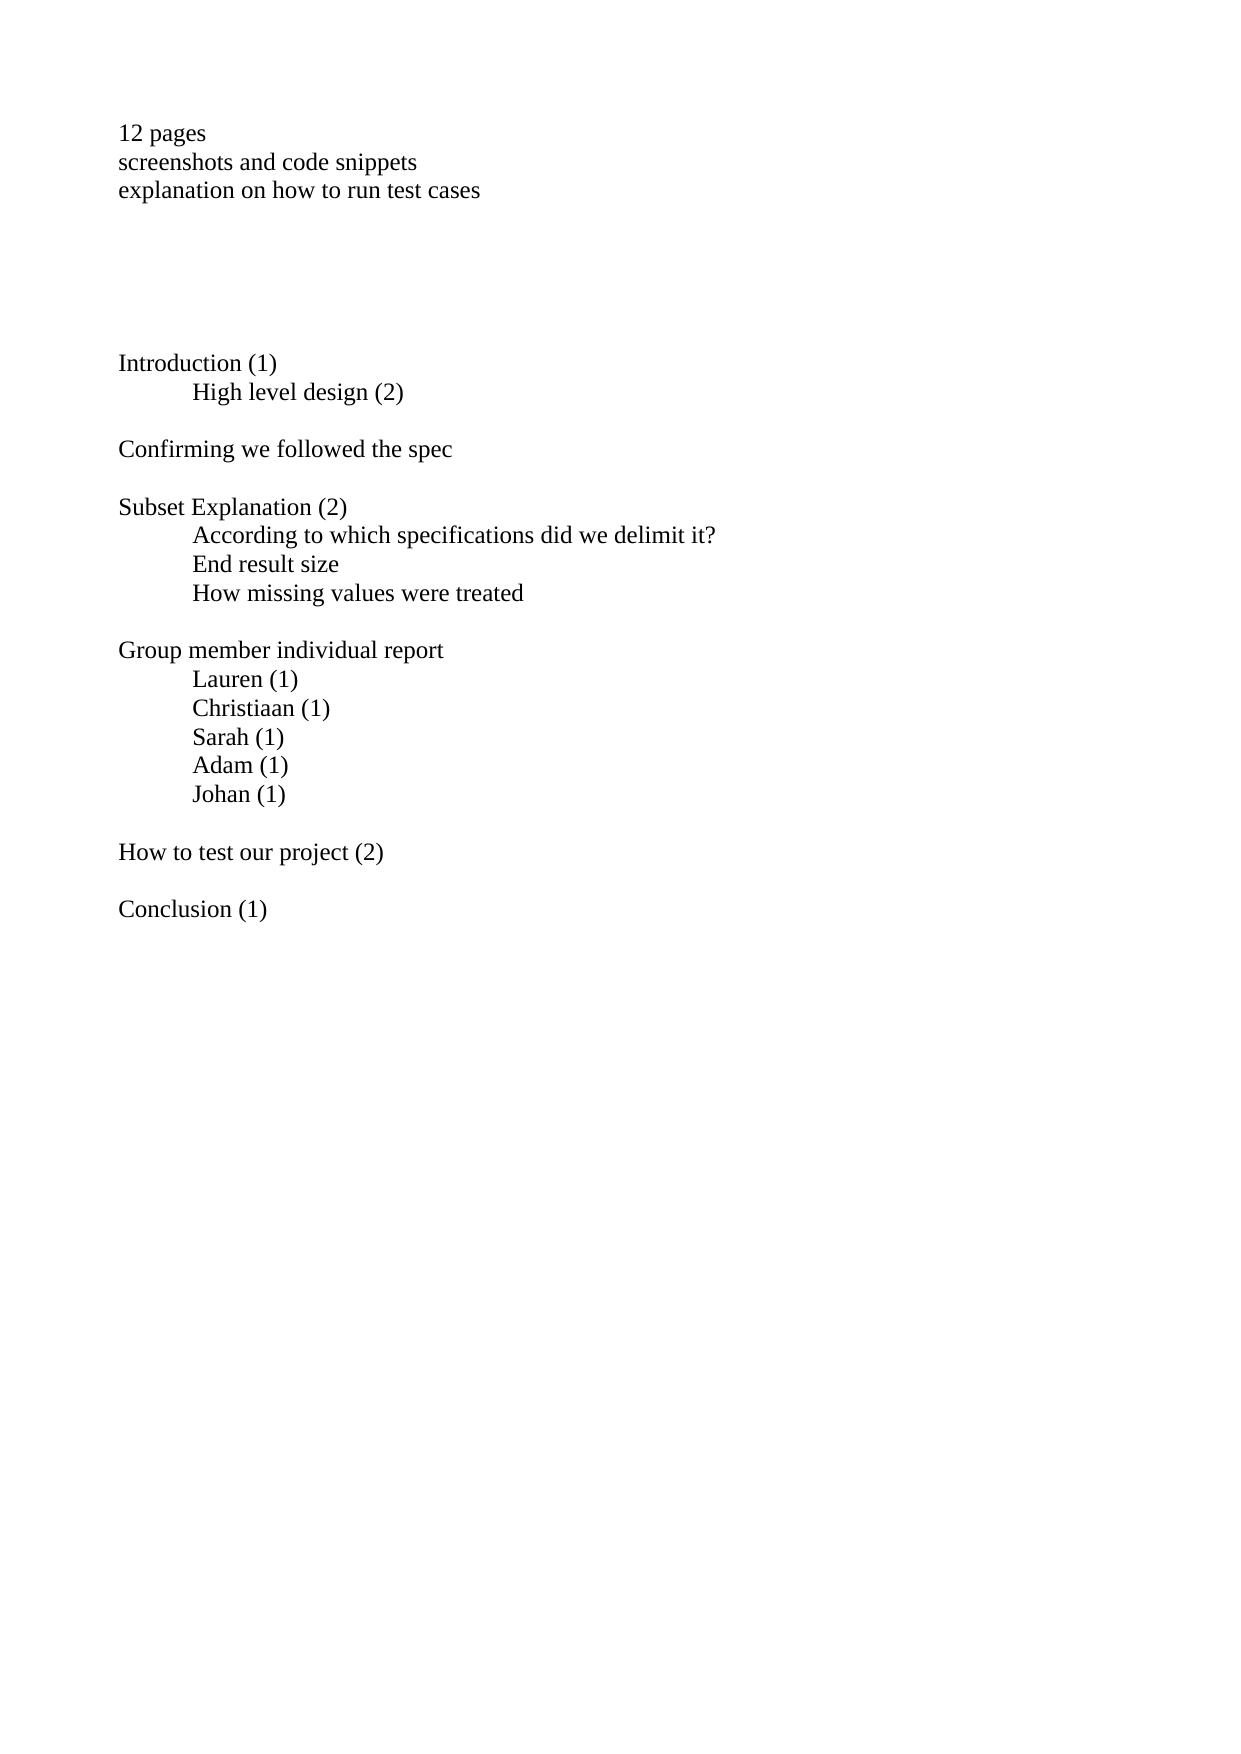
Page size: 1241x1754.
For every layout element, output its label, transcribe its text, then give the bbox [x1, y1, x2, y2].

text Christiaan (1) [118, 693, 1122, 722]
text Sarah (1) [118, 722, 1122, 751]
text How to test our project (2) [118, 837, 1122, 866]
text Group member individual report [118, 636, 1122, 664]
text Johan (1) [118, 779, 1122, 808]
text End result size [118, 549, 1122, 578]
text Lauren (1) [118, 664, 1122, 693]
text screenshots and code snippets [118, 147, 1122, 176]
text Subset Explanation (2) [118, 492, 1122, 521]
text explanation on how to run test cases [118, 176, 1122, 204]
text Introduction (1) [118, 348, 1122, 377]
text How missing values were treated [118, 578, 1122, 607]
text Adam (1) [118, 751, 1122, 779]
text According to which specifications did we delimit it? [118, 521, 1122, 549]
text High level design (2) [118, 377, 1122, 406]
text Confirming we followed the spec [118, 434, 1122, 463]
text 12 pages [118, 118, 1122, 147]
text Conclusion (1) [118, 894, 1122, 923]
